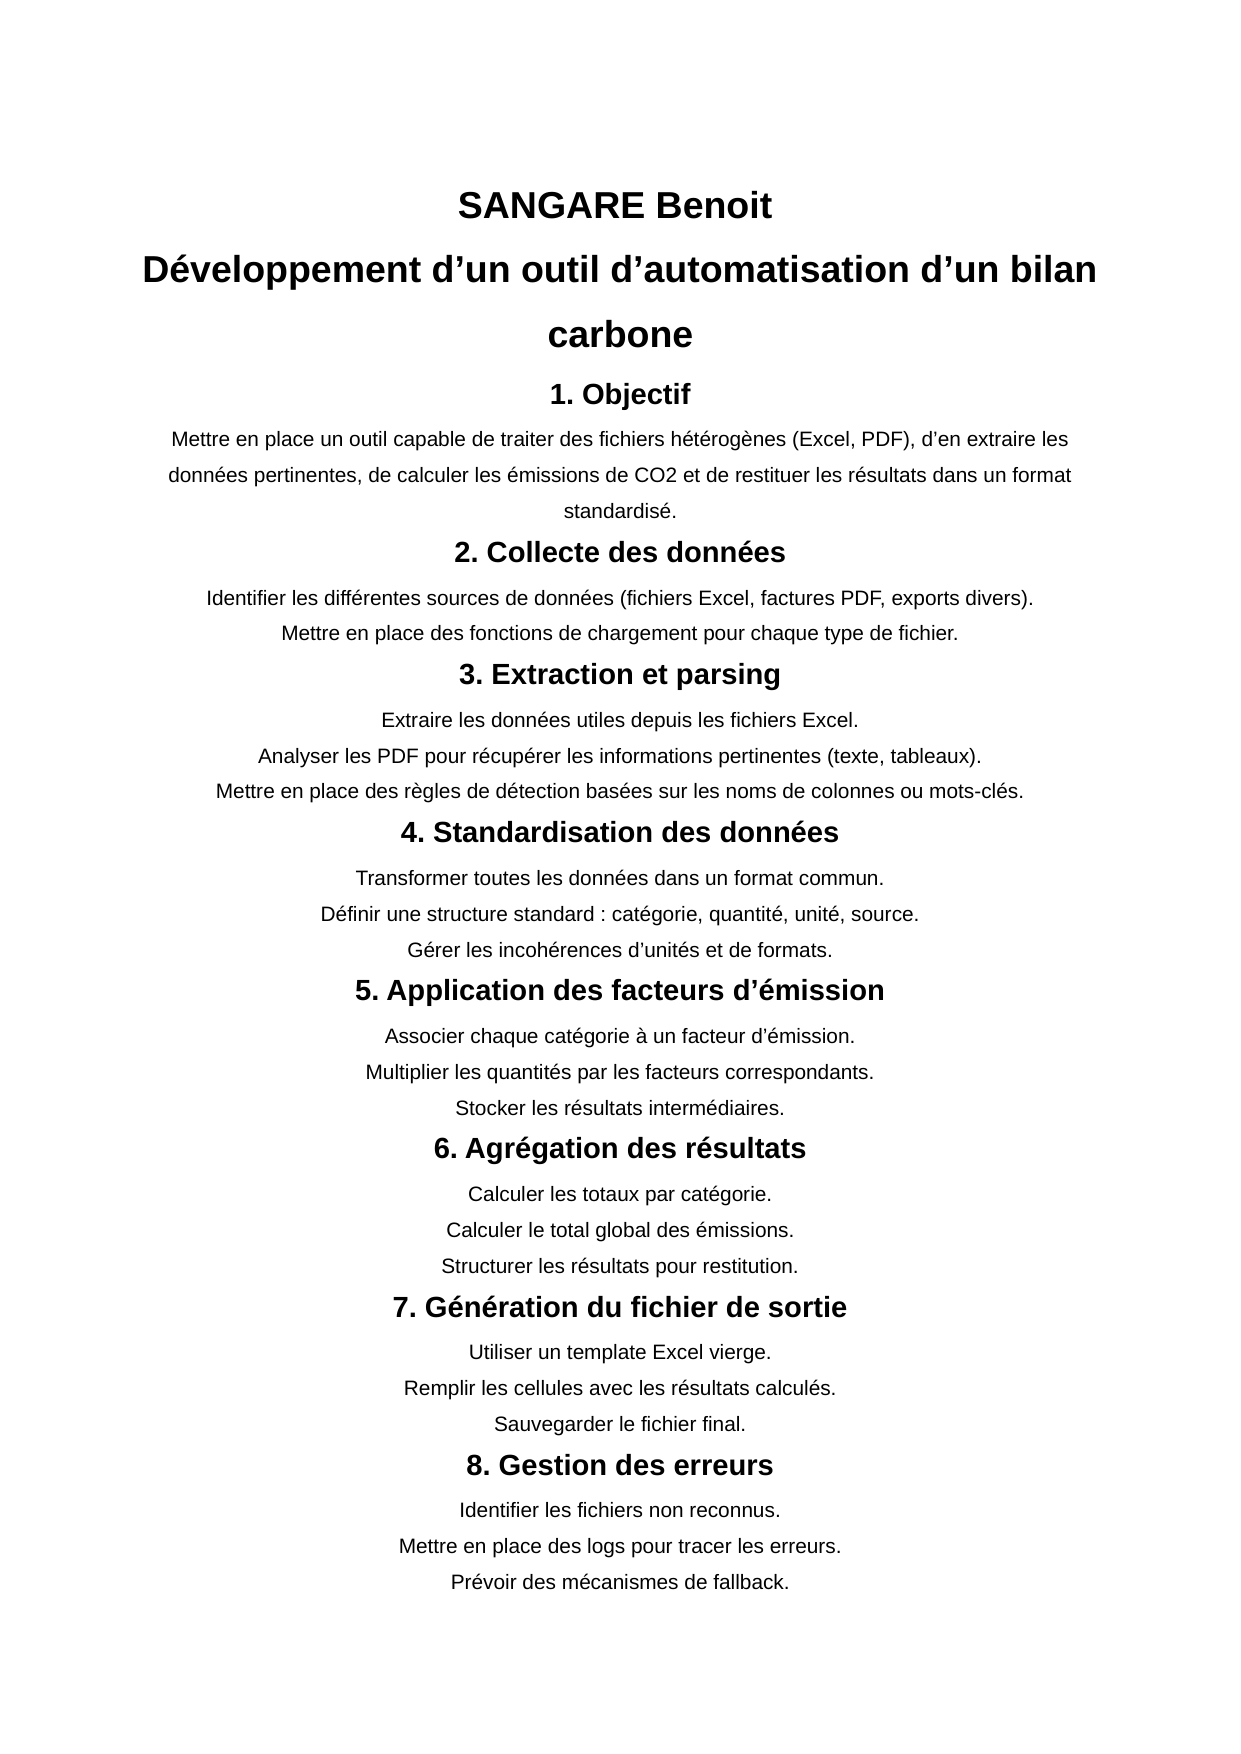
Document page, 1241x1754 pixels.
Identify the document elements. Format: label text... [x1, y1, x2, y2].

text Remplir les cellules avec les résultats calculés. [118, 1376, 1122, 1400]
text Sauvegarder le fichier final. [118, 1412, 1122, 1436]
text Définir une structure standard : catégorie, quantité, unité, source. [118, 902, 1122, 926]
text standardisé. [118, 499, 1122, 523]
text Multiplier les quantités par les facteurs correspondants. [118, 1060, 1122, 1084]
text 3. Extraction et parsing [118, 657, 1122, 691]
text Développement d’un outil d’automatisation d’un bilan carbone [118, 247, 1122, 355]
text Identifier les fichiers non reconnus. [118, 1498, 1122, 1522]
text 7. Génération du fichier de sortie [118, 1290, 1122, 1323]
text 6. Agrégation des résultats [118, 1132, 1122, 1165]
text Utiliser un template Excel vierge. [118, 1340, 1122, 1364]
text Extraire les données utiles depuis les fichiers Excel. [118, 707, 1122, 731]
text Mettre en place des logs pour tracer les erreurs. [118, 1534, 1122, 1558]
text 4. Standardisation des données [118, 815, 1122, 849]
text Prévoir des mécanismes de fallback. [118, 1570, 1122, 1594]
text Mettre en place un outil capable de traiter des fichiers hétérogènes (Excel, PDF), d’en extraire les [118, 427, 1122, 451]
text Transformer toutes les données dans un format commun. [118, 866, 1122, 889]
text Structurer les résultats pour restitution. [118, 1254, 1122, 1278]
text 5. Application des facteurs d’émission [118, 973, 1122, 1007]
text Mettre en place des règles de détection basées sur les noms de colonnes ou mots-clés. [118, 779, 1122, 803]
text 1. Objectif [118, 377, 1122, 410]
text Stocker les résultats intermédiaires. [118, 1096, 1122, 1119]
text Identifier les différentes sources de données (fichiers Excel, factures PDF, exports divers). [118, 585, 1122, 609]
text 2. Collecte des données [118, 535, 1122, 568]
text Associer chaque catégorie à un facteur d’émission. [118, 1024, 1122, 1048]
text Calculer les totaux par catégorie. [118, 1182, 1122, 1206]
text Gérer les incohérences d’unités et de formats. [118, 937, 1122, 961]
text SANGARE Benoit [118, 183, 1122, 226]
text Mettre en place des fonctions de chargement pour chaque type de fichier. [118, 621, 1122, 645]
text 8. Gestion des erreurs [118, 1448, 1122, 1481]
text données pertinentes, de calculer les émissions de CO2 et de restituer les résultats dans un format [118, 463, 1122, 487]
text Calculer le total global des émissions. [118, 1218, 1122, 1242]
text Analyser les PDF pour récupérer les informations pertinentes (texte, tableaux). [118, 743, 1122, 767]
